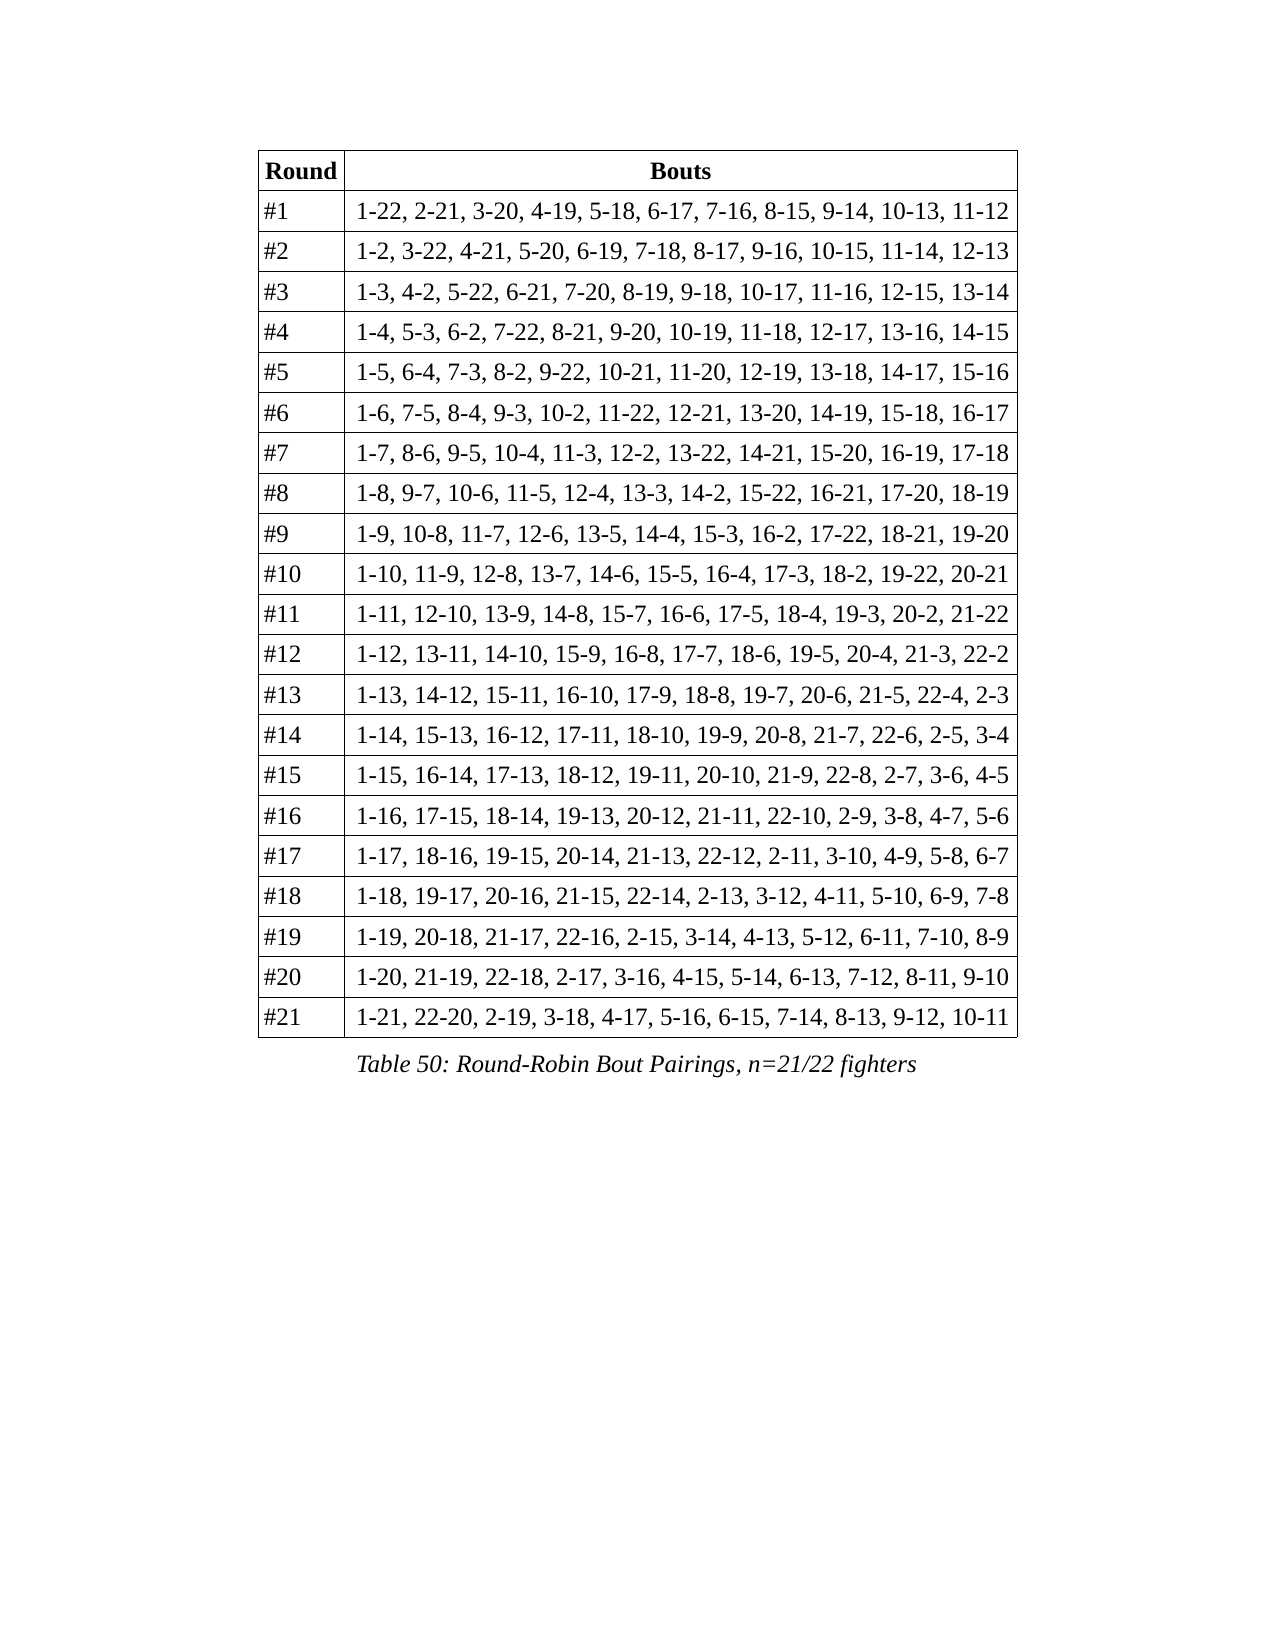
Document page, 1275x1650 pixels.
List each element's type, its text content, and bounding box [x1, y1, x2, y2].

table_header Round [259, 151, 344, 190]
table_cell #19 [259, 917, 344, 956]
table_cell #13 [259, 675, 344, 714]
table_cell 1-20, 21-19, 22-18, 2-17, 3-16, 4-15, 5-14, 6-13, 7-12, 8-11, 9-10 [345, 957, 1017, 997]
table_cell 1-16, 17-15, 18-14, 19-13, 20-12, 21-11, 22-10, 2-9, 3-8, 4-7, 5-6 [345, 796, 1017, 835]
table_cell 1-6, 7-5, 8-4, 9-3, 10-2, 11-22, 12-21, 13-20, 14-19, 15-18, 16-17 [345, 393, 1017, 432]
table_cell #4 [259, 312, 344, 352]
table_cell 1-8, 9-7, 10-6, 11-5, 12-4, 13-3, 14-2, 15-22, 16-21, 17-20, 18-19 [345, 474, 1017, 513]
text Table 50: Round-Robin Bout Pairings, n=21/22 fighters [150, 1049, 1125, 1078]
table_cell #5 [259, 353, 344, 392]
table_cell #3 [259, 272, 344, 311]
table_cell #6 [259, 393, 344, 432]
table_cell #1 [259, 191, 344, 231]
table_cell 1-14, 15-13, 16-12, 17-11, 18-10, 19-9, 20-8, 21-7, 22-6, 2-5, 3-4 [345, 715, 1017, 755]
table_cell #18 [259, 877, 344, 916]
table_cell 1-18, 19-17, 20-16, 21-15, 22-14, 2-13, 3-12, 4-11, 5-10, 6-9, 7-8 [345, 877, 1017, 916]
table_cell 1-7, 8-6, 9-5, 10-4, 11-3, 12-2, 13-22, 14-21, 15-20, 16-19, 17-18 [345, 433, 1017, 472]
table_cell 1-21, 22-20, 2-19, 3-18, 4-17, 5-16, 6-15, 7-14, 8-13, 9-12, 10-11 [345, 998, 1017, 1037]
table_cell #8 [259, 474, 344, 513]
table_cell #20 [259, 957, 344, 997]
table_cell 1-4, 5-3, 6-2, 7-22, 8-21, 9-20, 10-19, 11-18, 12-17, 13-16, 14-15 [345, 312, 1017, 352]
table_cell #7 [259, 433, 344, 472]
table_cell #9 [259, 514, 344, 553]
table_cell 1-11, 12-10, 13-9, 14-8, 15-7, 16-6, 17-5, 18-4, 19-3, 20-2, 21-22 [345, 595, 1017, 634]
table_header Bouts [345, 151, 1017, 190]
table_cell #10 [259, 554, 344, 593]
table_cell #12 [259, 635, 344, 674]
table_cell 1-17, 18-16, 19-15, 20-14, 21-13, 22-12, 2-11, 3-10, 4-9, 5-8, 6-7 [345, 836, 1017, 876]
table_cell #11 [259, 595, 344, 634]
table_cell #15 [259, 756, 344, 795]
table_cell #2 [259, 232, 344, 271]
table_cell 1-3, 4-2, 5-22, 6-21, 7-20, 8-19, 9-18, 10-17, 11-16, 12-15, 13-14 [345, 272, 1017, 311]
table_cell 1-2, 3-22, 4-21, 5-20, 6-19, 7-18, 8-17, 9-16, 10-15, 11-14, 12-13 [345, 232, 1017, 271]
table_cell #17 [259, 836, 344, 876]
table_cell 1-9, 10-8, 11-7, 12-6, 13-5, 14-4, 15-3, 16-2, 17-22, 18-21, 19-20 [345, 514, 1017, 553]
table_cell 1-22, 2-21, 3-20, 4-19, 5-18, 6-17, 7-16, 8-15, 9-14, 10-13, 11-12 [345, 191, 1017, 231]
table_cell 1-19, 20-18, 21-17, 22-16, 2-15, 3-14, 4-13, 5-12, 6-11, 7-10, 8-9 [345, 917, 1017, 956]
table_cell 1-5, 6-4, 7-3, 8-2, 9-22, 10-21, 11-20, 12-19, 13-18, 14-17, 15-16 [345, 353, 1017, 392]
table_cell #21 [259, 998, 344, 1037]
table_cell 1-15, 16-14, 17-13, 18-12, 19-11, 20-10, 21-9, 22-8, 2-7, 3-6, 4-5 [345, 756, 1017, 795]
table_cell #14 [259, 715, 344, 755]
table_cell 1-10, 11-9, 12-8, 13-7, 14-6, 15-5, 16-4, 17-3, 18-2, 19-22, 20-21 [345, 554, 1017, 593]
table_cell #16 [259, 796, 344, 835]
table_cell 1-13, 14-12, 15-11, 16-10, 17-9, 18-8, 19-7, 20-6, 21-5, 22-4, 2-3 [345, 675, 1017, 714]
table_cell 1-12, 13-11, 14-10, 15-9, 16-8, 17-7, 18-6, 19-5, 20-4, 21-3, 22-2 [345, 635, 1017, 674]
